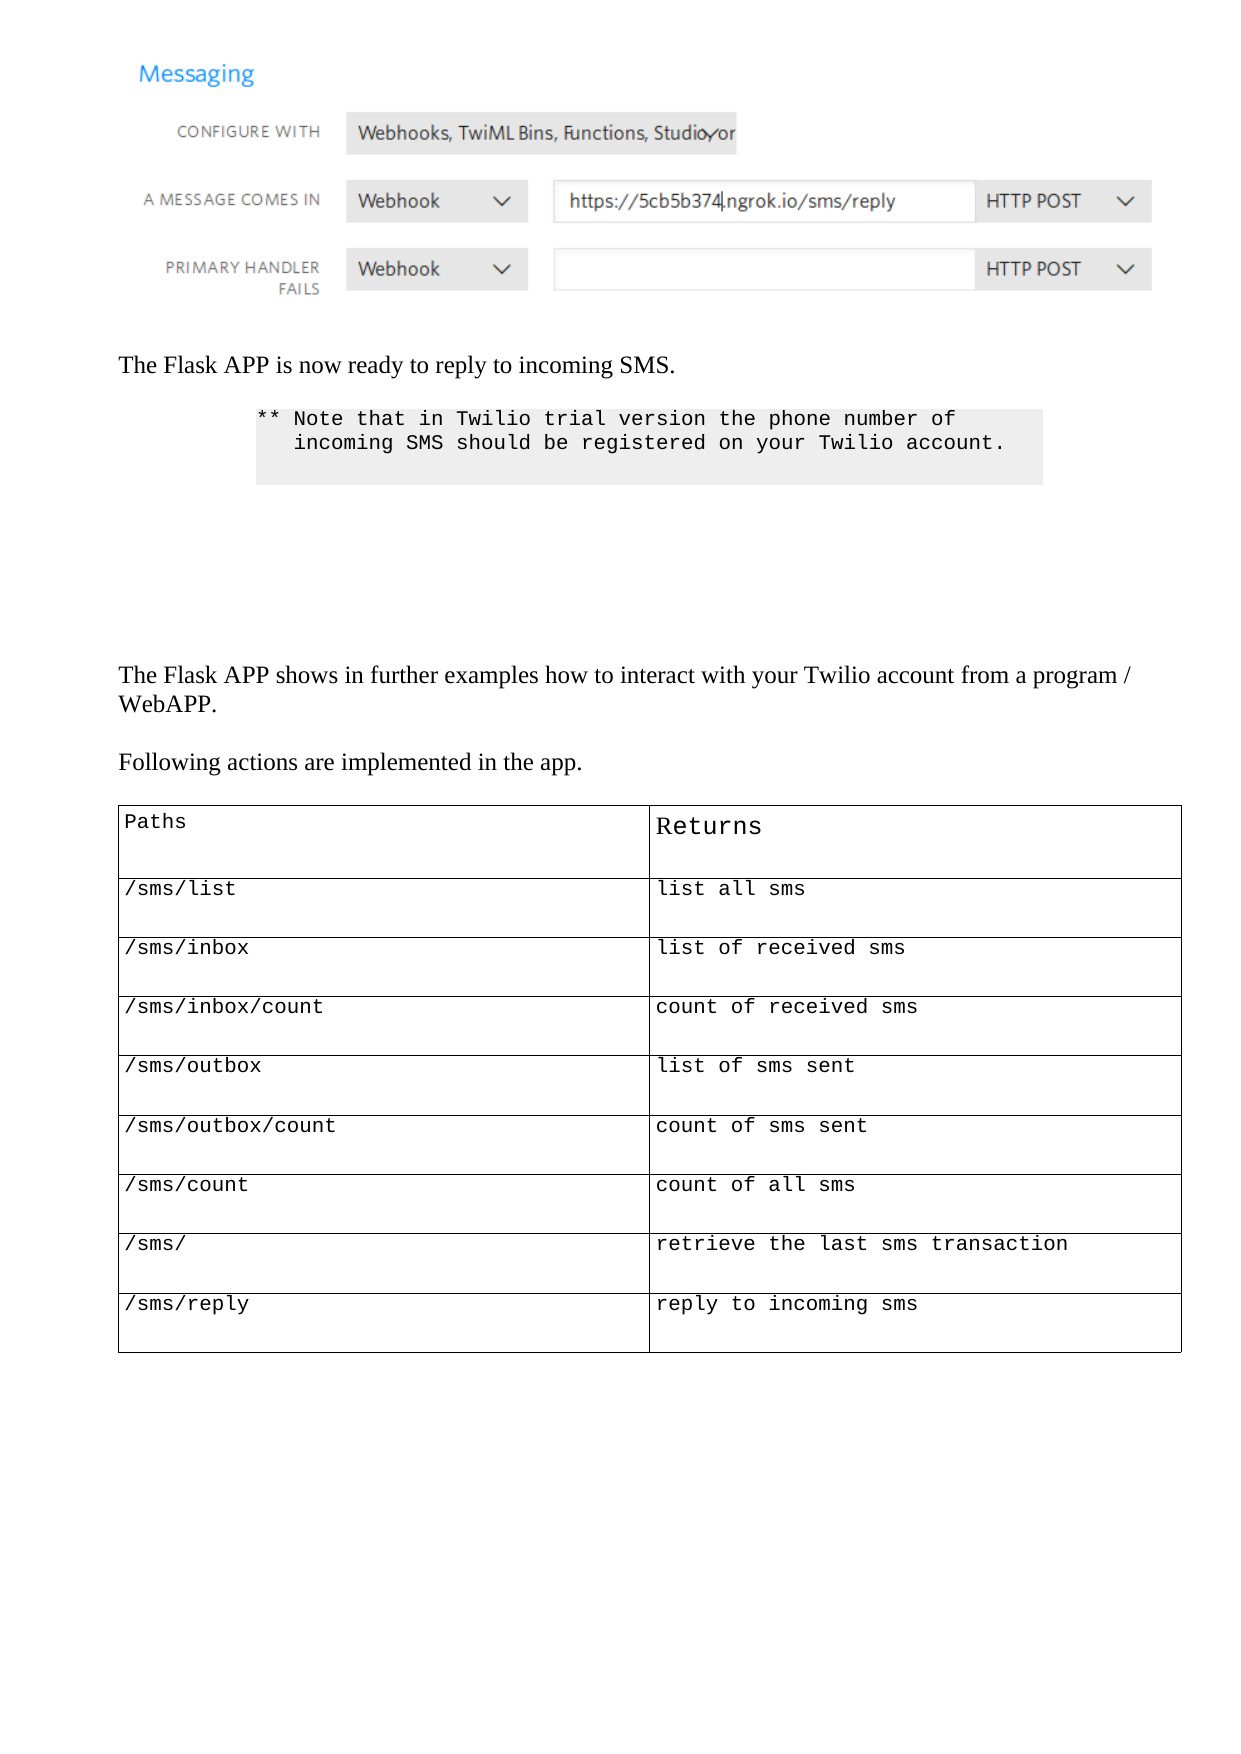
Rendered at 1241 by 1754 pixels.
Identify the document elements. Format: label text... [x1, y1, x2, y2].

table_cell /sms/inbox/count [119, 997, 649, 1055]
table_cell list of received sms [650, 938, 1181, 996]
picture [118, 59, 1167, 316]
text Following actions are implemented in the app. [118, 747, 1181, 776]
table_cell /sms/inbox [119, 938, 649, 996]
table_header ** Note that in Twilio trial version the phone number of incoming SMS should be registered on your Twilio account. [256, 409, 1043, 485]
table_header Returns [650, 806, 1181, 878]
table_cell list of sms sent [650, 1056, 1181, 1115]
text The Flask APP is now ready to reply to incoming SMS. [118, 350, 1181, 379]
table_cell retrieve the last sms transaction [650, 1234, 1181, 1292]
table_cell reply to incoming sms [650, 1294, 1181, 1352]
table_cell /sms/list [119, 879, 649, 937]
table_cell count of all sms [650, 1175, 1181, 1233]
table_cell /sms/outbox/count [119, 1116, 649, 1174]
table_cell count of received sms [650, 997, 1181, 1055]
text The Flask APP shows in further examples how to interact with your Twilio account from a program / WebAPP. [118, 660, 1181, 717]
table_cell /sms/count [119, 1175, 649, 1233]
table_header Paths [119, 806, 649, 878]
table_cell /sms/reply [119, 1294, 649, 1352]
table_cell list all sms [650, 879, 1181, 937]
table_cell count of sms sent [650, 1116, 1181, 1174]
table_cell /sms/outbox [119, 1056, 649, 1115]
table_cell /sms/ [119, 1234, 649, 1292]
